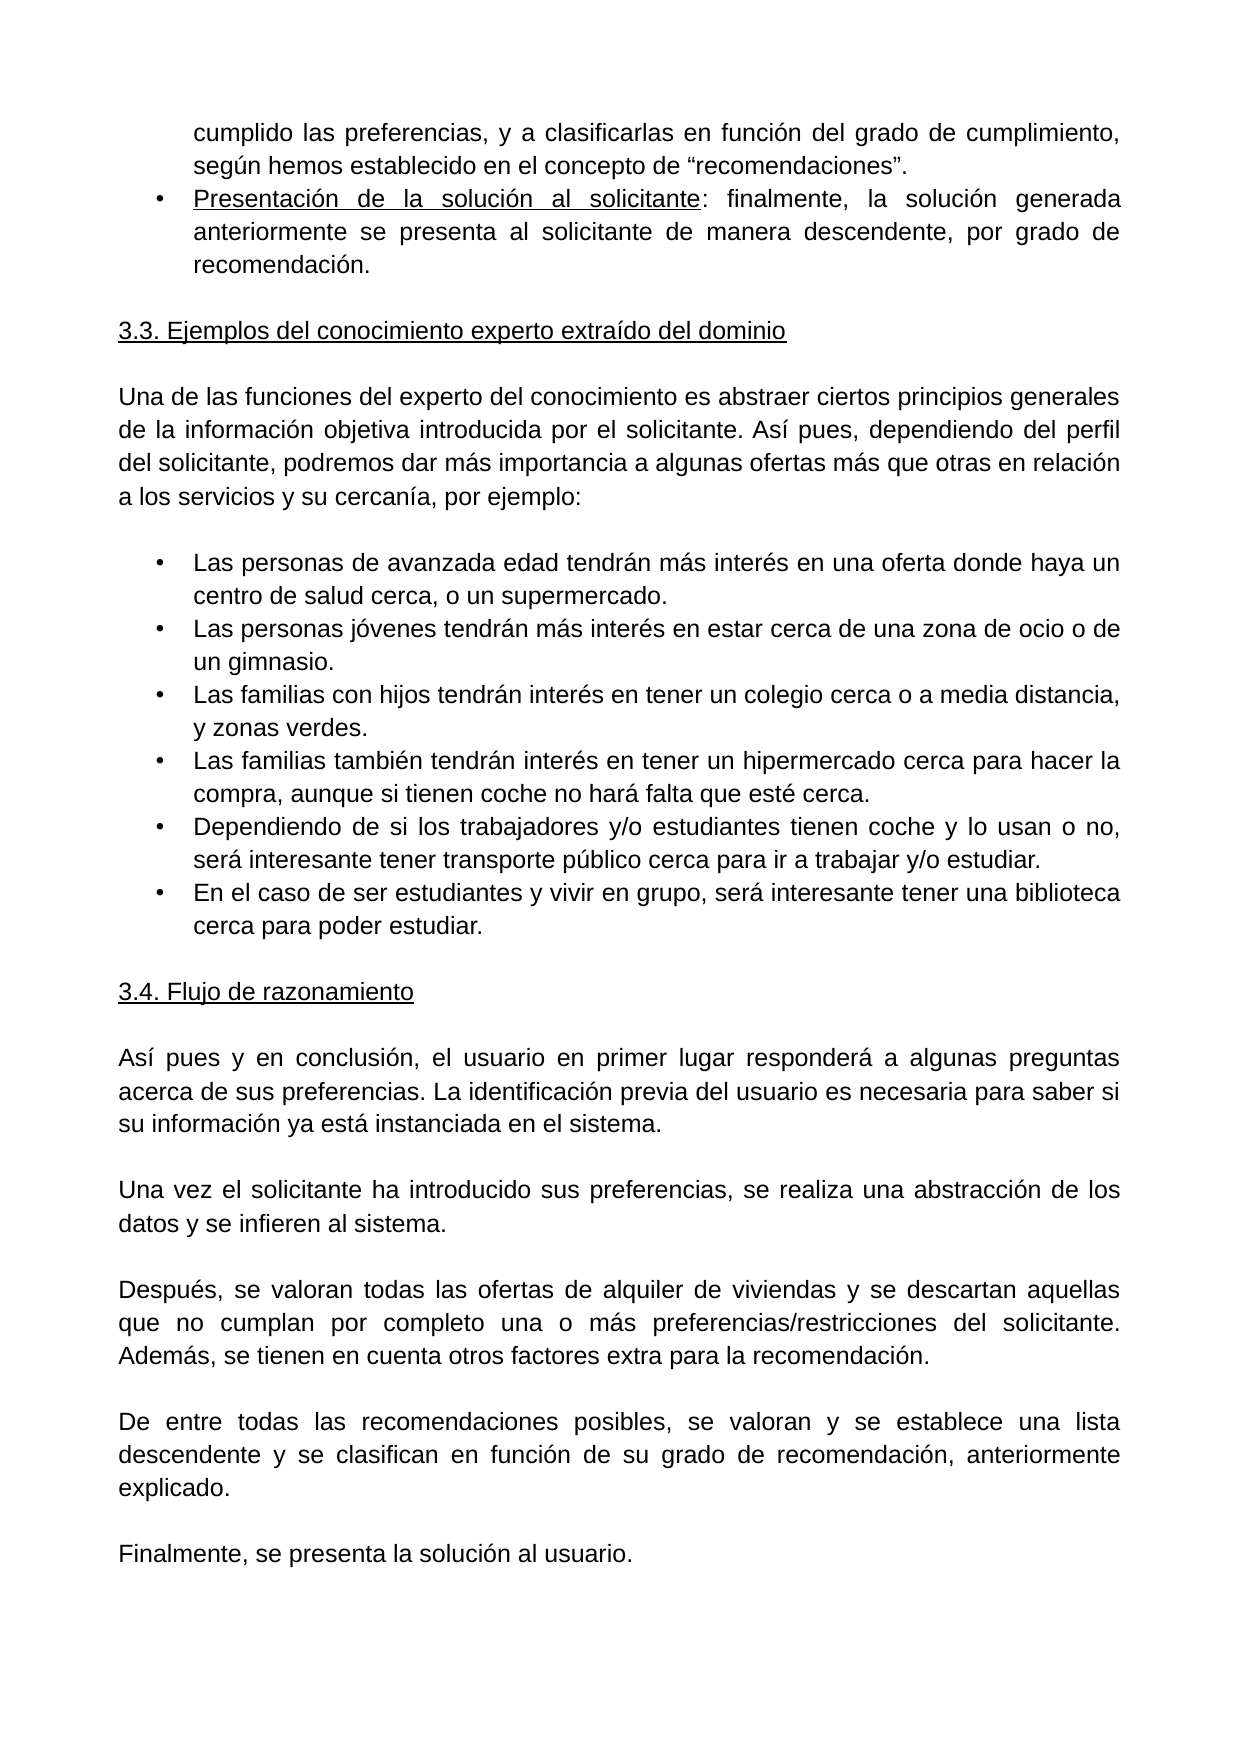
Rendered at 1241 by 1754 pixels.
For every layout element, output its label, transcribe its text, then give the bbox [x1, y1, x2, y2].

text Una vez el solicitante ha introducido sus preferencias, se realiza una abstracción de los datos y se infieren al sistema. [118, 1176, 1122, 1237]
list Las familias con hijos tendrán interés en tener un colegio cerca o a media distancia, y zonas verdes. [156, 680, 1122, 742]
text Finalmente, se presenta la solución al usuario. [118, 1539, 1122, 1567]
list Las personas de avanzada edad tendrán más interés en una oferta donde haya un centro de salud cerca, o un supermercado. [156, 547, 1122, 609]
list Las familias también tendrán interés en tener un hipermercado cerca para hacer la compra, aunque si tienen coche no hará falta que esté cerca. [156, 746, 1122, 808]
list Presentación de la solución al solicitante: finalmente, la solución generada anteriormente se presenta al solicitante de manera descendente, por grado de recomendación. [156, 184, 1122, 279]
text 3.3. Ejemplos del conocimiento experto extraído del dominio [118, 316, 1122, 345]
list cumplido las preferencias, y a clasificarlas en función del grado de cumplimiento, según hemos establecido en el concepto de “recomendaciones”. [156, 118, 1122, 180]
list En el caso de ser estudiantes y vivir en grupo, será interesante tener una biblioteca cerca para poder estudiar. [156, 878, 1122, 940]
text Después, se valoran todas las ofertas de alquiler de viviendas y se descartan aquellas que no cumplan por completo una o más preferencias/restricciones del solicitante. Además, se tienen en cuenta otros factores extra para la recomendación. [118, 1274, 1122, 1369]
text Una de las funciones del experto del conocimiento es abstraer ciertos principios generales de la información objetiva introducida por el solicitante. Así pues, dependiendo del perfil del solicitante, podremos dar más importancia a algunas ofertas más que otras en relación a los servicios y su cercanía, por ejemplo: [118, 382, 1122, 510]
list Las personas jóvenes tendrán más interés en estar cerca de una zona de ocio o de un gimnasio. [156, 614, 1122, 676]
list Dependiendo de si los trabajadores y/o estudiantes tienen coche y lo usan o no, será interesante tener transporte público cerca para ir a trabajar y/o estudiar. [156, 812, 1122, 874]
text 3.4. Flujo de razonamiento [118, 977, 1122, 1006]
text De entre todas las recomendaciones posibles, se valoran y se establece una lista descendente y se clasifican en función de su grado de recomendación, anteriormente explicado. [118, 1407, 1122, 1501]
text Así pues y en conclusión, el usuario en primer lugar responderá a algunas preguntas acerca de sus preferencias. La identificación previa del usuario es necesaria para saber si su información ya está instanciada en el sistema. [118, 1043, 1122, 1138]
